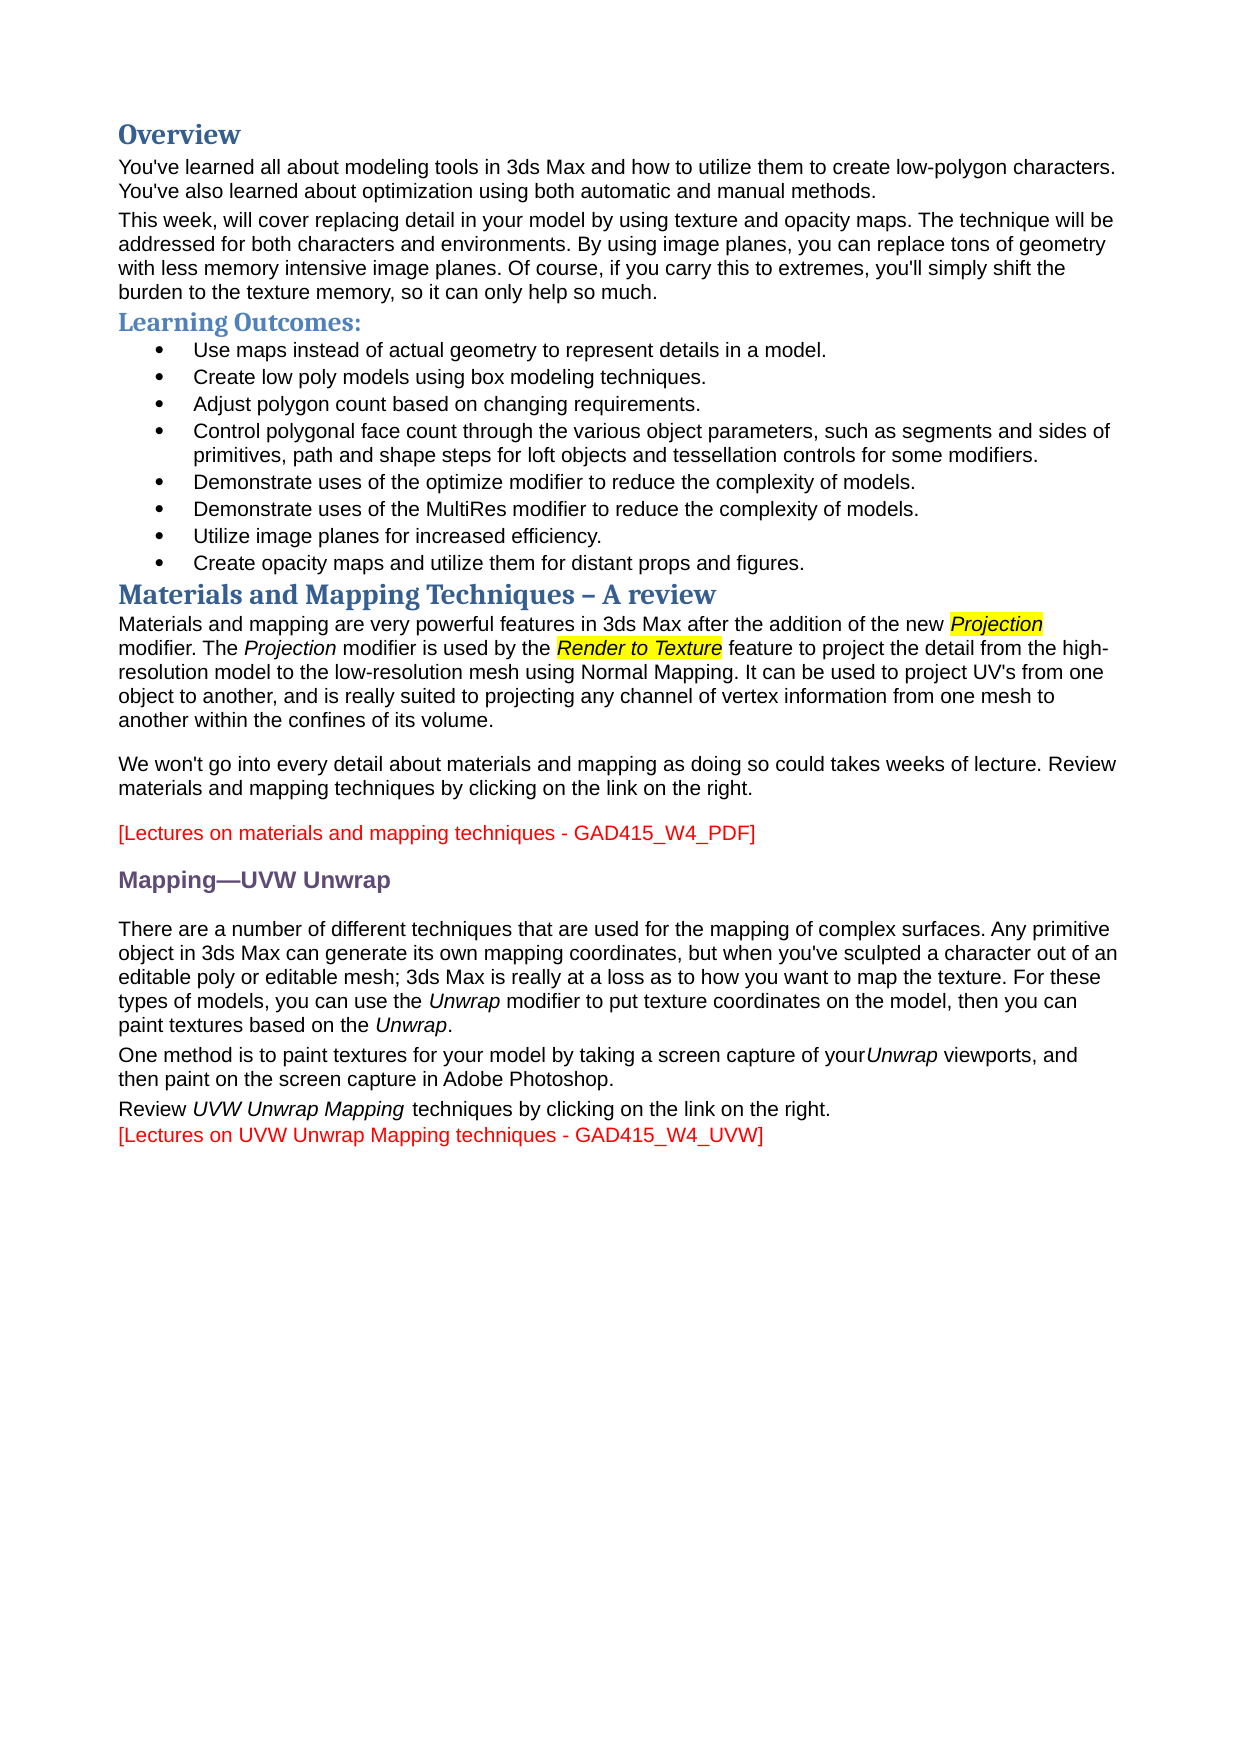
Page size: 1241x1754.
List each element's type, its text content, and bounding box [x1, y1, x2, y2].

text One method is to paint textures for your model by taking a screen capture of yourUnwrap viewports, and then paint on the screen capture in Adobe Photoshop. [118, 1043, 1122, 1091]
text Mapping—UVW Unwrap [118, 866, 1122, 893]
subtitle Overview [118, 118, 1122, 152]
list Control polygonal face count through the various object parameters, such as segments and sides of primitives, path and shape steps for loft objects and tessellation controls for some modifiers. [156, 419, 1122, 467]
text You've learned all about modeling tools in 3ds Max and how to utilize them to create low-polygon characters. You've also learned about optimization using both automatic and manual methods. [118, 154, 1122, 202]
list Demonstrate uses of the optimize modifier to reduce the complexity of models. [156, 470, 1122, 494]
list Create low poly models using box modeling techniques. [156, 365, 1122, 389]
subtitle Learning Outcomes: [118, 307, 1122, 338]
list Create opacity maps and utilize them for distant props and figures. [156, 551, 1122, 575]
text [Lectures on UVW Unwrap Mapping techniques - GAD415_W4_UVW] [118, 1123, 1122, 1147]
text This week, will cover replacing detail in your model by using texture and opacity maps. The technique will be addressed for both characters and environments. By using image planes, you can replace tons of geometry with less memory intensive image planes. Of course, if you carry this to extremes, you'll simply shift the burden to the texture memory, so it can only help so much. [118, 208, 1122, 304]
list Use maps instead of actual geometry to represent details in a model. [156, 338, 1122, 362]
text We won't go into every detail about materials and mapping as doing so could takes weeks of lecture. Review materials and mapping techniques by clicking on the link on the right. [118, 752, 1122, 800]
text Materials and mapping are very powerful features in 3ds Max after the addition of the new Projection modifier. The Projection modifier is used by the Render to Texture feature to project the detail from the high-resolution model to the low-resolution mesh using Normal Mapping. It can be used to project UV's from one object to another, and is really suited to projecting any channel of vertex information from one mesh to another within the confines of its volume. [118, 612, 1122, 731]
text There are a number of different techniques that are used for the mapping of complex surfaces. Any primitive object in 3ds Max can generate its own mapping coordinates, but when you've sculpted a character out of an editable poly or editable mesh; 3ds Max is really at a loss as to how you want to map the texture. For these types of models, you can use the Unwrap modifier to put texture coordinates on the model, then you can paint textures based on the Unwrap. [118, 917, 1122, 1037]
list Utilize image planes for increased efficiency. [156, 524, 1122, 548]
list Adjust polygon count based on changing requirements. [156, 392, 1122, 416]
subtitle Materials and Mapping Techniques – A review [118, 578, 1122, 612]
text [Lectures on materials and mapping techniques - GAD415_W4_PDF] [118, 821, 1122, 845]
list Demonstrate uses of the MultiRes modifier to reduce the complexity of models. [156, 497, 1122, 521]
text Review UVW Unwrap Mapping techniques by clicking on the link on the right. [118, 1096, 1122, 1120]
